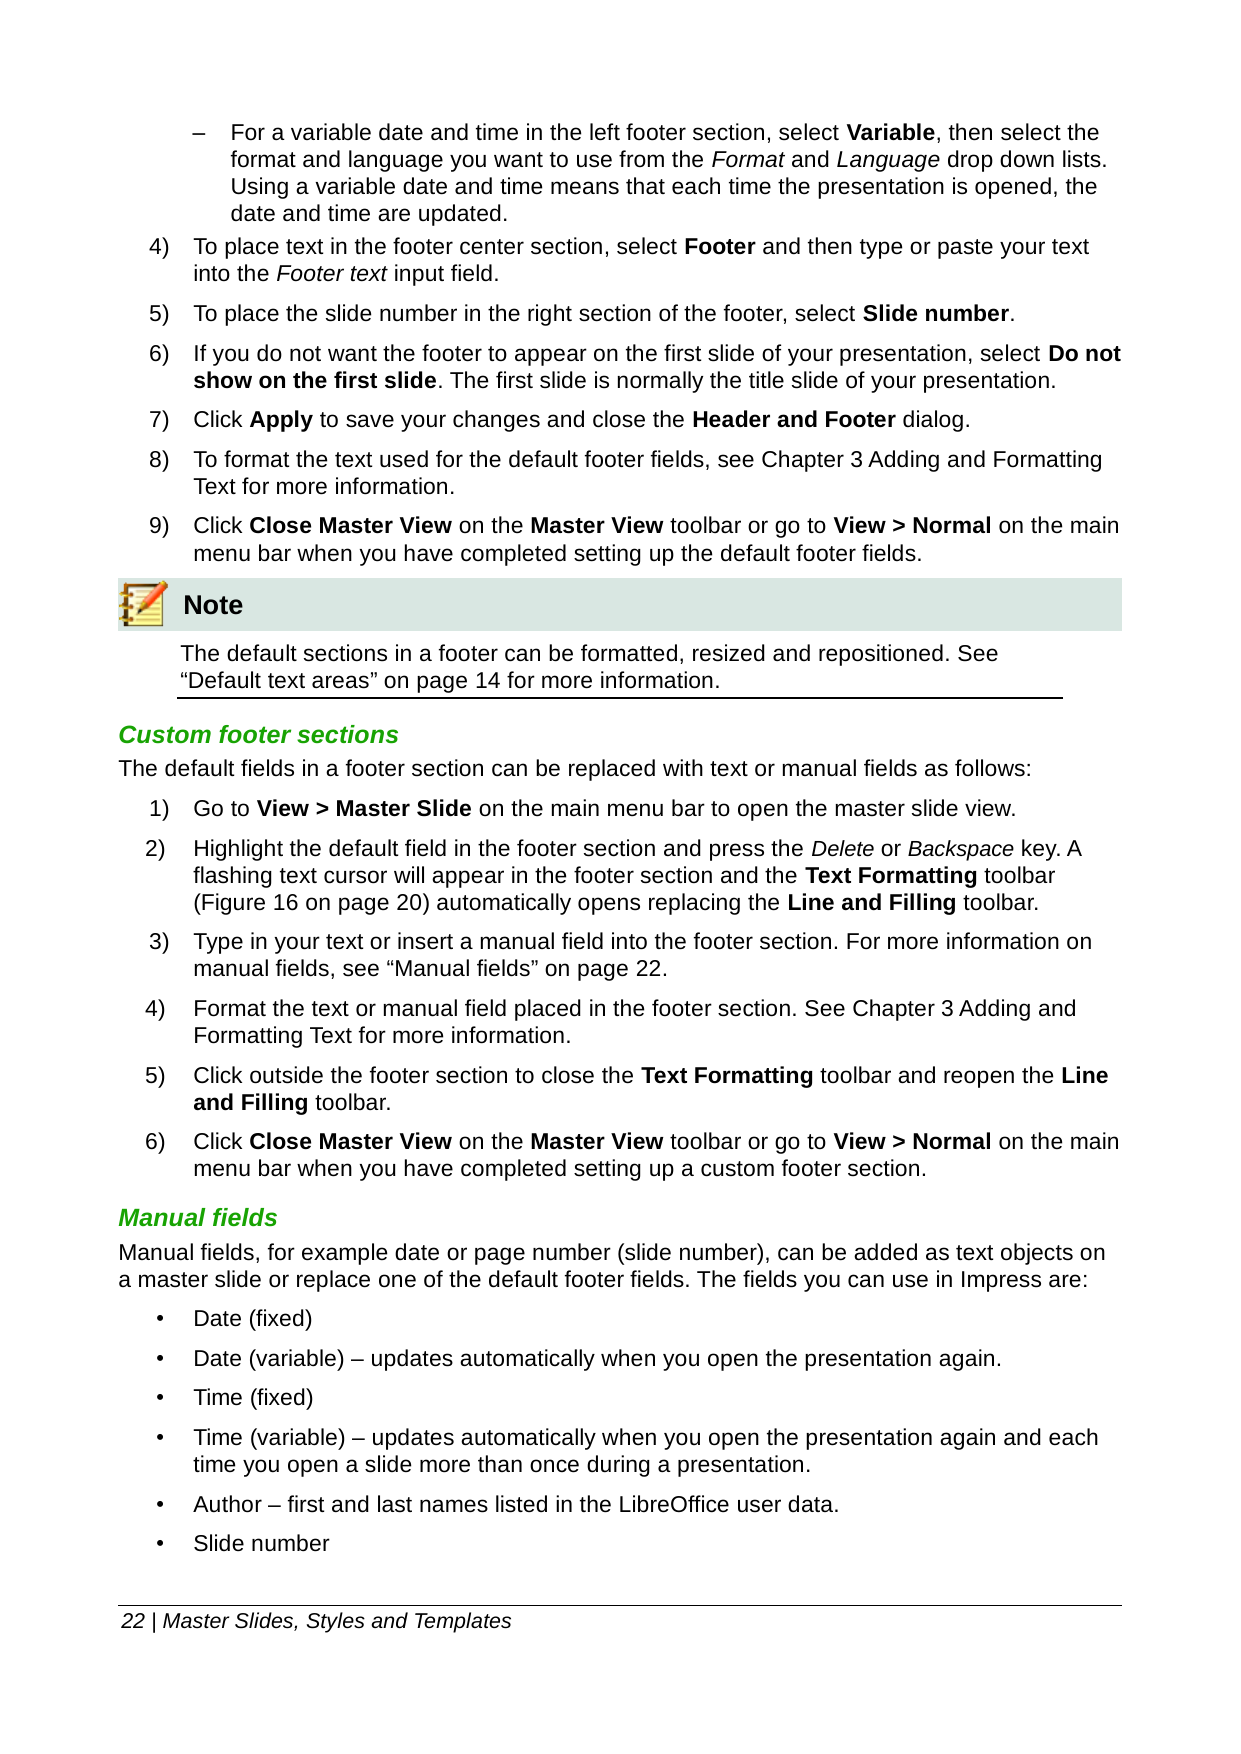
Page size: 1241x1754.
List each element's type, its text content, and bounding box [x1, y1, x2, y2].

list Author – first and last names listed in the LibreOffice user data. [156, 1490, 1122, 1517]
list If you do not want the footer to appear on the first slide of your presentation, select Do not show on the first slide. The first slide is normally the title slide of your presentation. [169, 339, 1122, 393]
picture [119, 579, 170, 630]
list Date (variable) – updates automatically when you open the presentation again. [156, 1344, 1122, 1371]
list Format the text or manual field placed in the footer section. See Chapter 3 Adding and Formatting Text for more information. [165, 994, 1122, 1048]
text The default sections in a footer can be formatted, resized and repositioned. See “Default text areas” on page 13 for more information. [177, 637, 1063, 697]
list Date (fixed) [156, 1304, 1122, 1332]
list Click Close Master View on the Master View toolbar or go to View > Normal on the main menu bar when you have completed setting up a custom footer section. [165, 1128, 1122, 1182]
list To place the slide number in the right section of the footer, select Slide number. [169, 299, 1122, 326]
list Go to View > Master Slide on the main menu bar to open the master slide view. [169, 794, 1122, 821]
list For a variable date and time in the left footer section, select Variable, then select the format and language you want to use from the Format and Language drop down lists. Using a variable date and time means that each time the presentation is opened, the date and time are updated. [192, 118, 1122, 226]
list Time (fixed) [156, 1384, 1122, 1411]
subtitle Custom footer sections [118, 719, 1122, 748]
list To place text in the footer center section, select Footer and then type or paste your text into the Footer text input field. [169, 233, 1122, 287]
text Manual fields, for example date or page number (slide number), can be added as text objects on a master slide or replace one of the default footer fields. The fields you can use in Impress are: [118, 1238, 1122, 1292]
list Click Apply to save your changes and close the Header and Footer dialog. [169, 406, 1122, 433]
list Time (variable) – updates automatically when you open the presentation again and each time you open a slide more than once during a presentation. [156, 1423, 1122, 1477]
list Highlight the default field in the footer section and press the Delete or Backspace key. A flashing text cursor will appear in the footer section and the Text Formatting toolbar (Figure 16 on page 19) automatically opens replacing the Line and Filling toolbar. [165, 834, 1122, 915]
subtitle Manual fields [118, 1202, 1122, 1232]
list Slide number [156, 1529, 1122, 1557]
text The default fields in a footer section can be replaced with text or manual fields as follows: [118, 755, 1122, 782]
list To format the text used for the default footer fields, see Chapter 3 Adding and Formatting Text for more information. [169, 445, 1122, 499]
list Click outside the footer section to close the Text Formatting toolbar and reopen the Line and Filling toolbar. [165, 1061, 1122, 1115]
list Type in your text or insert a manual field into the footer section. For more information on manual fields, see “Manual fields” on page 20. [169, 928, 1122, 982]
subtitle Note [118, 578, 1122, 631]
list Click Close Master View on the Master View toolbar or go to View > Normal on the main menu bar when you have completed setting up the default footer fields. [169, 512, 1122, 566]
